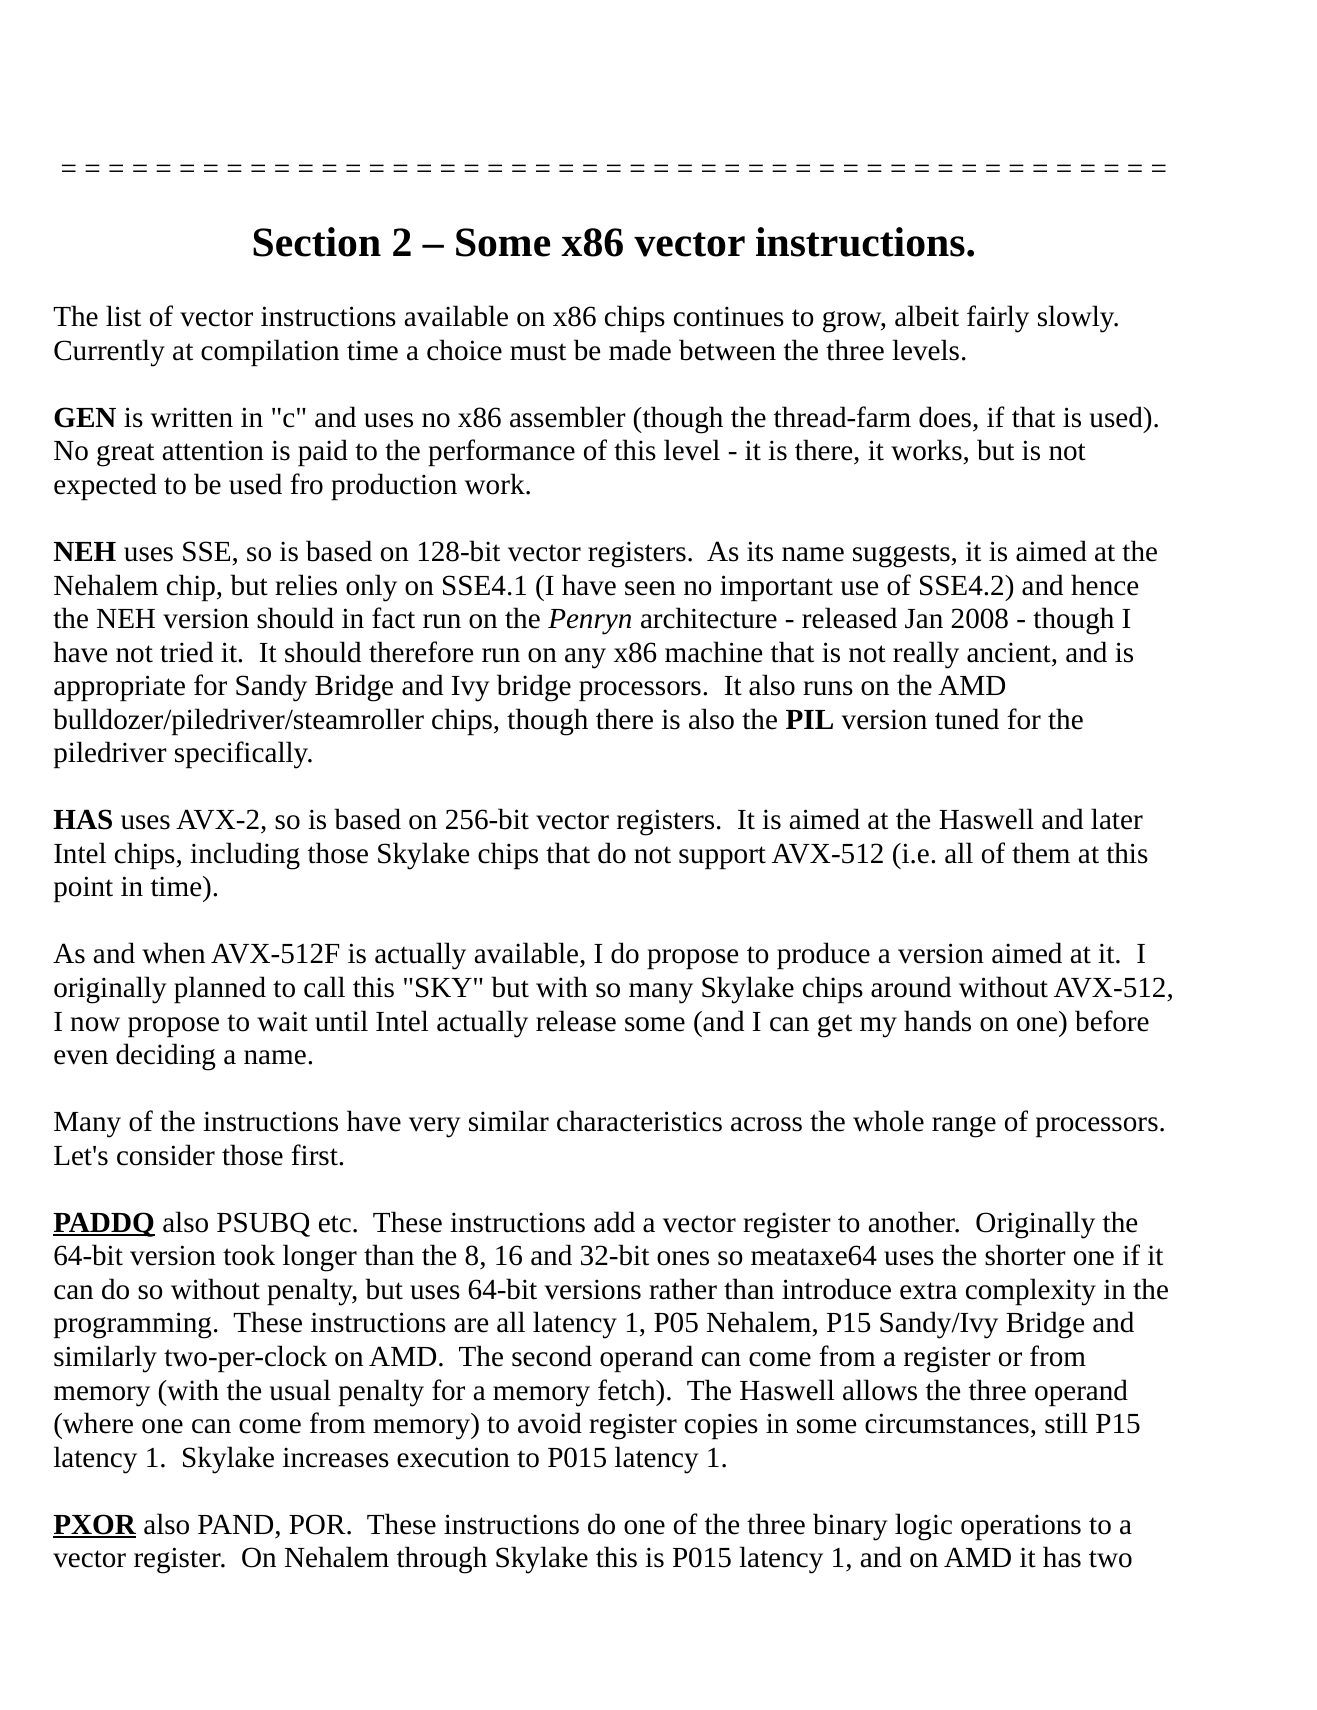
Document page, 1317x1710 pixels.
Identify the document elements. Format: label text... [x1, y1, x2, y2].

text As and when AVX-512F is actually available, I do propose to produce a version aimed at it. I originally planned to call this "SKY" but with so many Skylake chips around without AVX-512, I now propose to wait until Intel actually release some (and I can get my hands on one) before even deciding a name. [53, 937, 1174, 1071]
text NEH uses SSE, so is based on 128-bit vector registers. As its name suggests, it is aimed at the Nehalem chip, but relies only on SSE4.1 (I have seen no important use of SSE4.2) and hence the NEH version should in fact run on the Penryn architecture - released Jan 2008 - though I have not tried it. It should therefore run on any x86 machine that is not really ancient, and is appropriate for Sandy Bridge and Ivy bridge processors. It also runs on the AMD bulldozer/piledriver/steamroller chips, though there is also the PIL version tuned for the piledriver specifically. [53, 534, 1174, 769]
text The list of vector instructions available on x86 chips continues to grow, albeit fairly slowly. Currently at compilation time a choice must be made between the three levels. [53, 299, 1174, 366]
text PXOR also PAND, POR. These instructions do one of the three binary logic operations to a vector register. On Nehalem through Skylake this is P015 latency 1, and on AMD it has two [53, 1507, 1174, 1574]
text HAS uses AVX-2, so is based on 256-bit vector registers. It is aimed at the Haswell and later Intel chips, including those Skylake chips that do not support AVX-512 (i.e. all of them at this point in time). [53, 802, 1174, 903]
text = = = = = = = = = = = = = = = = = = = = = = = = = = = = = = = = = = = = = = = = = = = = = = = [53, 151, 1174, 184]
text PADDQ also PSUBQ etc. These instructions add a vector register to another. Originally the 64-bit version took longer than the 8, 16 and 32-bit ones so meataxe64 uses the shorter one if it can do so without penalty, but uses 64-bit versions rather than introduce extra complexity in the programming. These instructions are all latency 1, P05 Nehalem, P15 Sandy/Ivy Bridge and similarly two-per-clock on AMD. The second operand can come from a register or from memory (with the usual penalty for a memory fetch). The Haswell allows the three operand (where one can come from memory) to avoid register copies in some circumstances, still P15 latency 1. Skylake increases execution to P015 latency 1. [53, 1205, 1174, 1473]
text GEN is written in "c" and uses no x86 assembler (though the thread-farm does, if that is used). No great attention is paid to the performance of this level - it is there, it works, but is not expected to be used fro production work. [53, 400, 1174, 501]
text Section 2 – Some x86 vector instructions. [53, 218, 1174, 266]
text Many of the instructions have very similar characteristics across the whole range of processors. Let's consider those first. [53, 1104, 1174, 1171]
